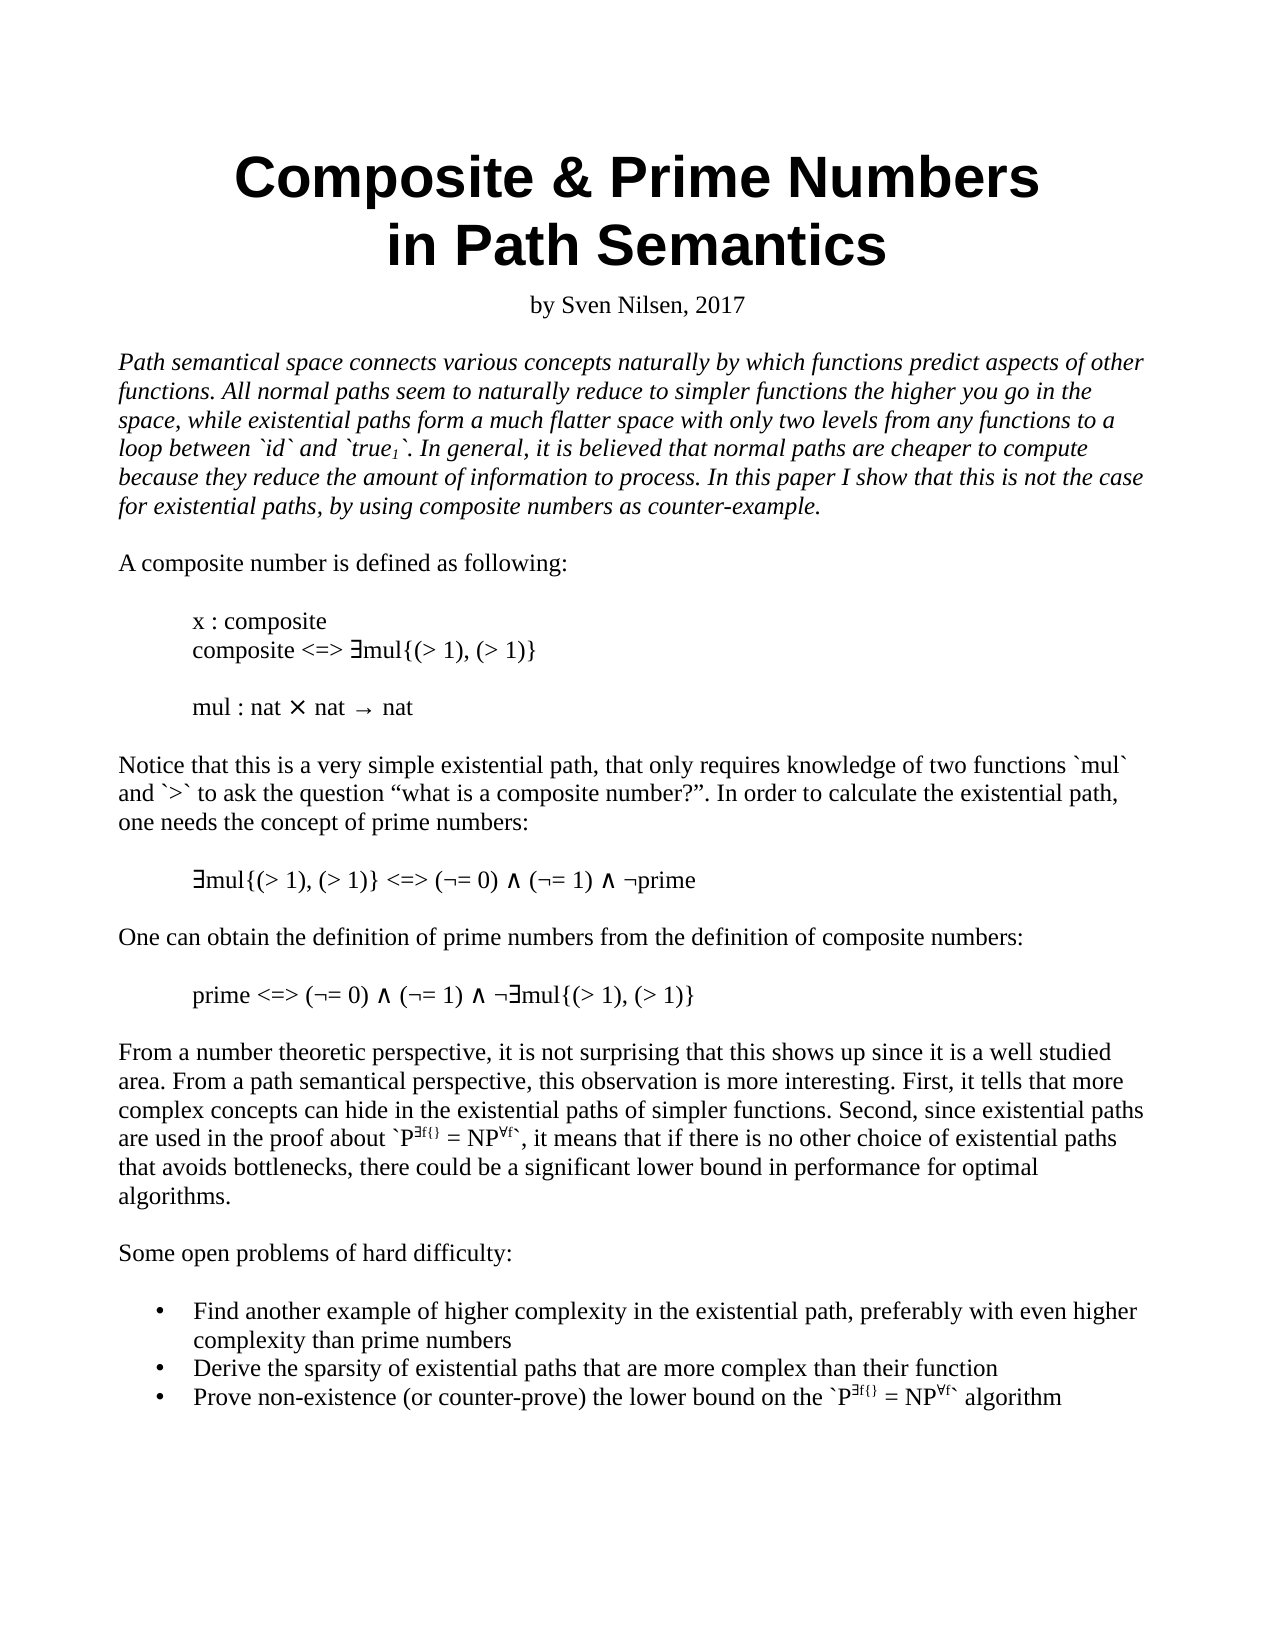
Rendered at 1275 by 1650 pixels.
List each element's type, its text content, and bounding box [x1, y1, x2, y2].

list Find another example of higher complexity in the existential path, preferably with even higher complexity than prime numbers [156, 1296, 1157, 1353]
text mul : nat ⨯ nat → nat [118, 692, 1157, 721]
list Derive the sparsity of existential paths that are more complex than their function [156, 1353, 1157, 1382]
text Path semantical space connects various concepts naturally by which functions predict aspects of other functions. All normal paths seem to naturally reduce to simpler functions the higher you go in the space, while existential paths form a much flatter space with only two levels from any functions to a loop between `id` and `true1`. In general, it is believed that normal paths are cheaper to compute because they reduce the amount of information to process. In this paper I show that this is not the case for existential paths, by using composite numbers as counter-example. [118, 347, 1157, 520]
text A composite number is defined as following: [118, 548, 1157, 577]
text ∃mul{(> 1), (> 1)} <=> (¬= 0) ∧ (¬= 1) ∧ ¬prime [118, 865, 1157, 893]
text One can obtain the definition of prime numbers from the definition of composite numbers: [118, 922, 1157, 951]
title Composite & Prime Numbers in Path Semantics [118, 143, 1157, 277]
text prime <=> (¬= 0) ∧ (¬= 1) ∧ ¬∃mul{(> 1), (> 1)} [118, 980, 1157, 1008]
text Notice that this is a very simple existential path, that only requires knowledge of two functions `mul` and `>` to ask the question “what is a composite number?”. In order to calculate the existential path, one needs the concept of prime numbers: [118, 750, 1157, 836]
list Prove non-existence (or counter-prove) the lower bound on the `P∃f{} = NP∀f` algorithm [156, 1382, 1157, 1411]
text composite <=> ∃mul{(> 1), (> 1)} [118, 635, 1157, 663]
text From a number theoretic perspective, it is not surprising that this shows up since it is a well studied area. From a path semantical perspective, this observation is more interesting. First, it tells that more complex concepts can hide in the existential paths of simpler functions. Second, since existential paths are used in the proof about `P∃f{} = NP∀f`, it means that if there is no other choice of existential paths that avoids bottlenecks, there could be a significant lower bound in performance for optimal algorithms. [118, 1037, 1157, 1210]
text by Sven Nilsen, 2017 [118, 290, 1157, 318]
text x : composite [118, 606, 1157, 635]
text Some open problems of hard difficulty: [118, 1238, 1157, 1267]
